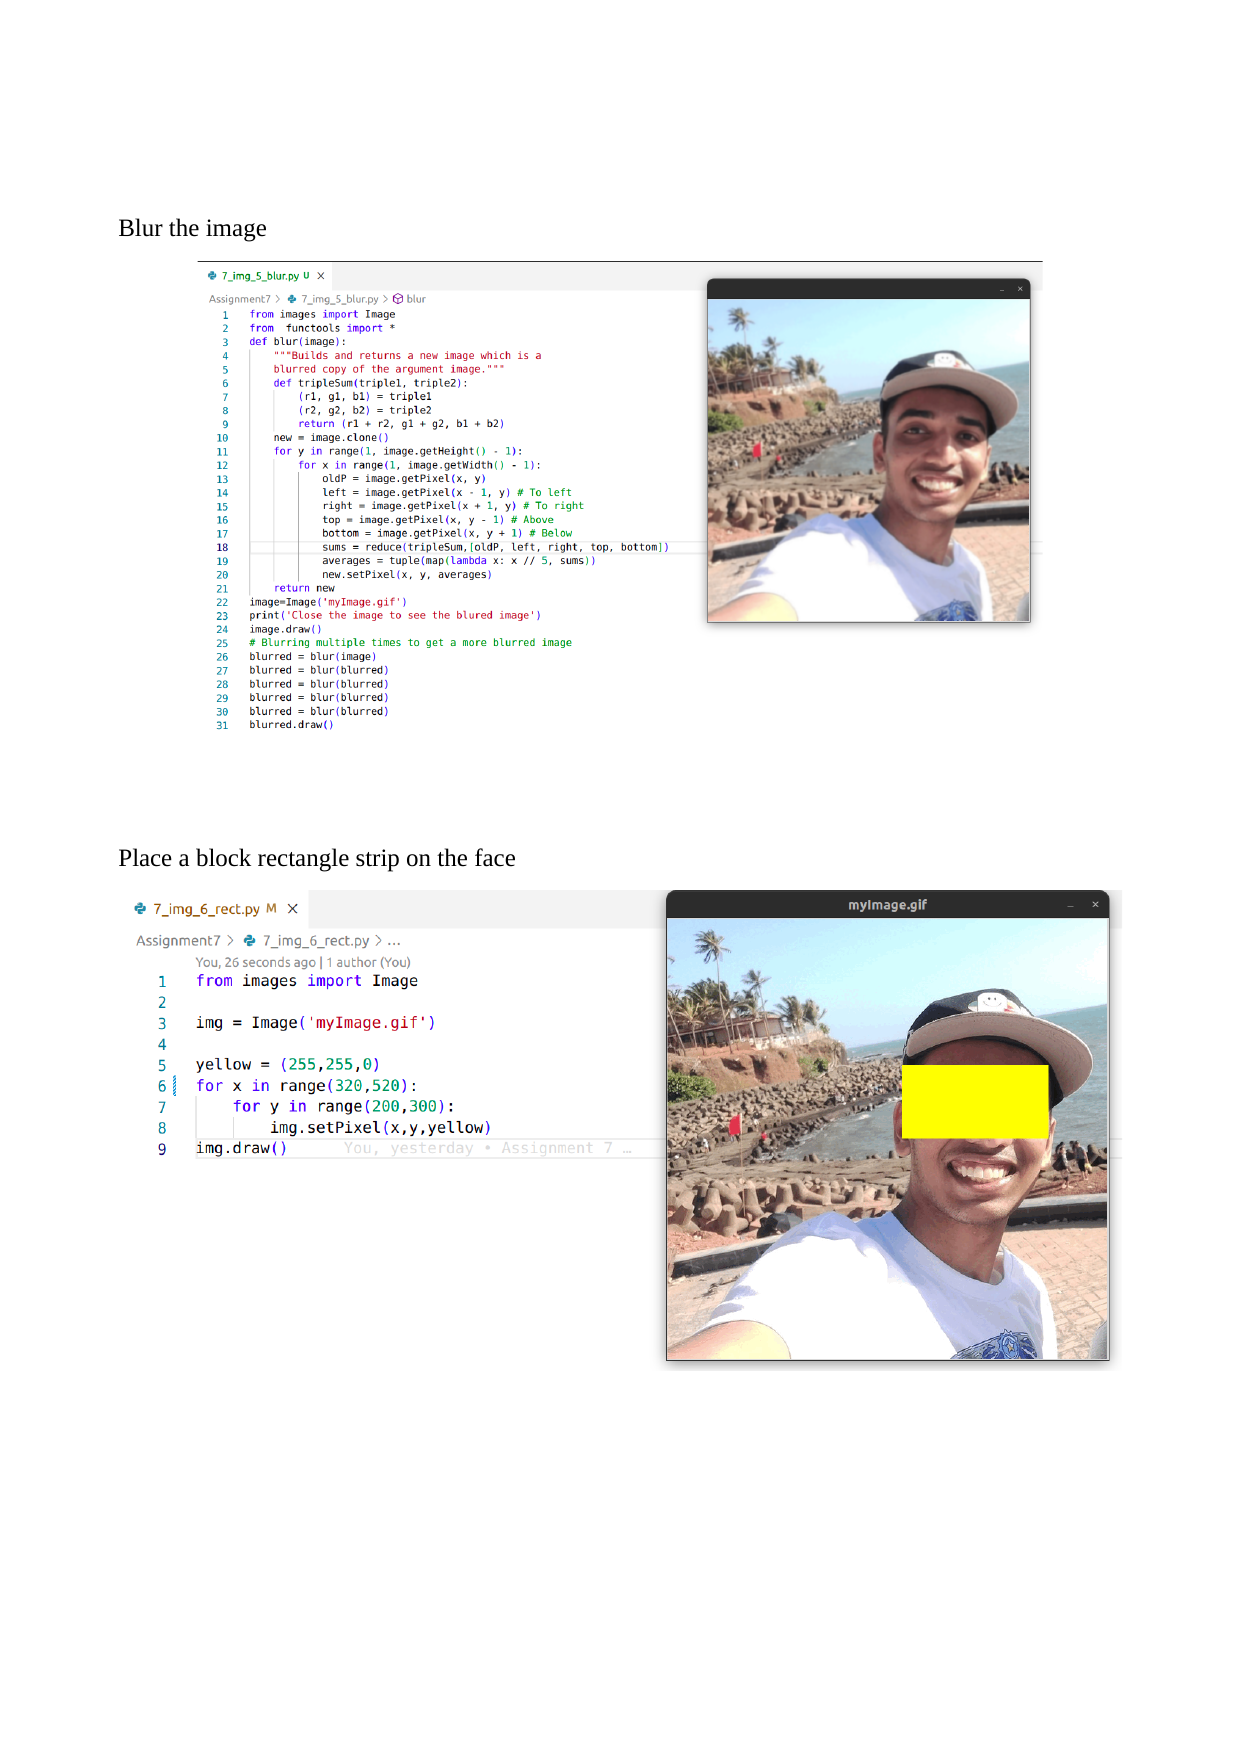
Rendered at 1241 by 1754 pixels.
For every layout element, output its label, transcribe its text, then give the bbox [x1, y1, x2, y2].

picture [118, 890, 1123, 1371]
text Place a block rectangle strip on the face [118, 843, 1122, 871]
picture [197, 261, 1043, 744]
text Blur the image [118, 213, 1122, 242]
